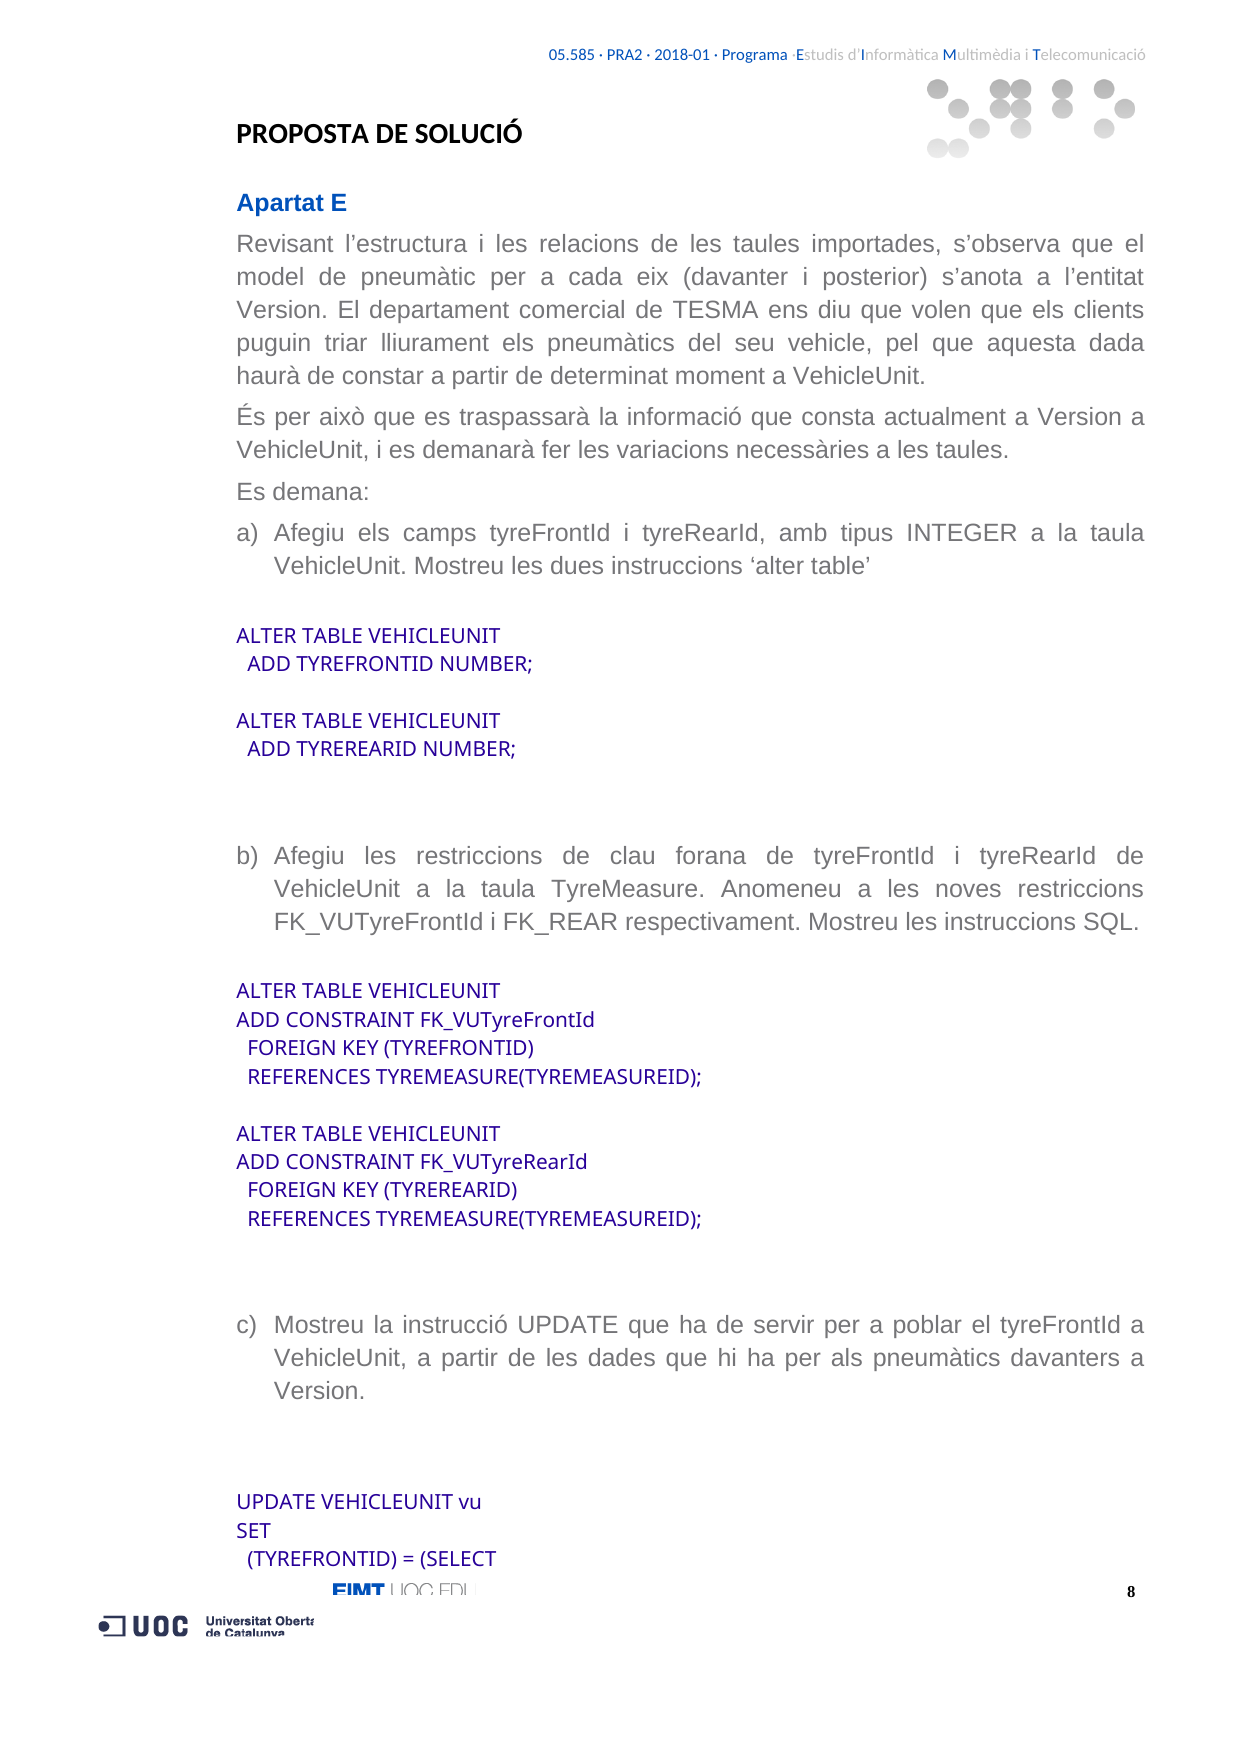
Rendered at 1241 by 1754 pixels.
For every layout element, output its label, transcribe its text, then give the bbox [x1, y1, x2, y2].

list Mostreu la instrucció UPDATE que ha de servir per a poblar el tyreFrontId a VehicleUnit, a partir de les dades que hi ha per als pneumàtics davanters a Version. [236, 1310, 1146, 1405]
picture [333, 1583, 476, 1598]
text ALTER TABLE VEHICLEUNIT [236, 706, 1146, 734]
text ADD CONSTRAINT FK_VUTyreFrontId [236, 1005, 1146, 1033]
text Apartat E [236, 187, 1146, 216]
text (TYREFRONTID) = (SELECT [236, 1544, 1146, 1573]
text ADD TYREFRONTID NUMBER; [236, 649, 1146, 678]
text Es demana: [236, 477, 1146, 505]
picture [116, 1615, 316, 1639]
text FOREIGN KEY (TYREFRONTID) [236, 1033, 1146, 1062]
list Afegiu les restriccions de clau forana de tyreFrontId i tyreRearId de VehicleUnit a la taula TyreMeasure. Anomeneu a les noves restriccions FK_VUTyreFrontId i FK_REAR respectivament. Mostreu les instruccions SQL. [236, 841, 1146, 936]
text FOREIGN KEY (TYREREARID) [236, 1176, 1146, 1204]
text ALTER TABLE VEHICLEUNIT [236, 621, 1146, 649]
text ALTER TABLE VEHICLEUNIT [236, 1119, 1146, 1147]
text ALTER TABLE VEHICLEUNIT [236, 977, 1146, 1005]
text REFERENCES TYREMEASURE(TYREMEASUREID); [236, 1062, 1146, 1090]
list Afegiu els camps tyreFrontId i tyreRearId, amb tipus INTEGER a la taula VehicleUnit. Mostreu les dues instruccions ‘alter table’ [236, 518, 1146, 580]
text UPDATE VEHICLEUNIT vu [236, 1487, 1146, 1516]
text ADD CONSTRAINT FK_VUTyreRearId [236, 1147, 1146, 1176]
text SET [236, 1516, 1146, 1544]
text REFERENCES TYREMEASURE(TYREMEASUREID); [236, 1204, 1146, 1232]
text Revisant l’estructura i les relacions de les taules importades, s’observa que el model de pneumàtic per a cada eix (davanter i posterior) s’anota a l’entitat Version. El departament comercial de TESMA ens diu que volen que els clients puguin triar lliurament els pneumàtics del seu vehicle, pel que aquesta dada haurà de constar a partir de determinat moment a VehicleUnit. [236, 229, 1146, 390]
picture [927, 70, 1135, 168]
text ADD TYREREARID NUMBER; [236, 734, 1146, 763]
text És per això que es traspassarà la informació que consta actualment a Version a VehicleUnit, i es demanarà fer les variacions necessàries a les taules. [236, 402, 1146, 464]
